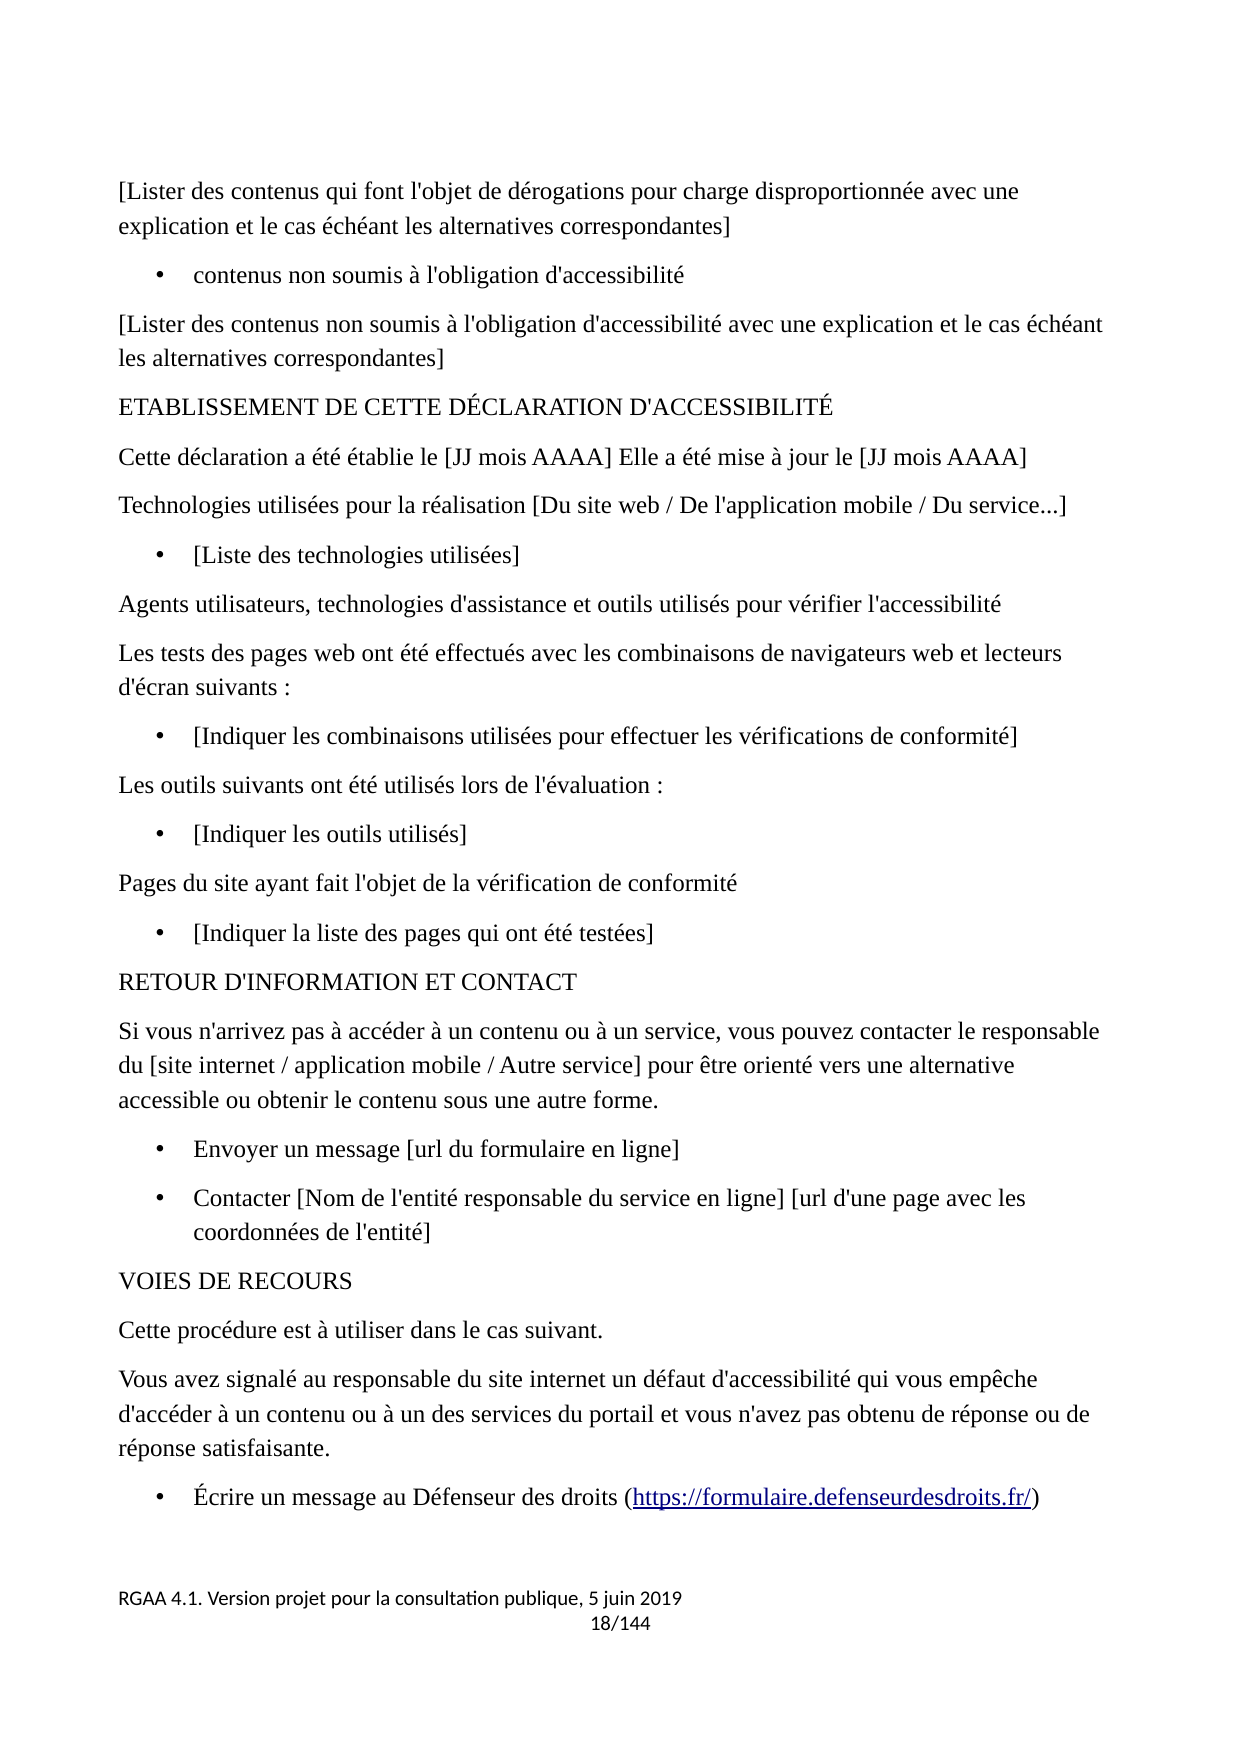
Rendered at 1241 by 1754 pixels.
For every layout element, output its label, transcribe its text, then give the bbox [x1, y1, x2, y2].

text Si vous n'arrivez pas à accéder à un contenu ou à un service, vous pouvez contacter le responsable du [site internet / application mobile / Autre service] pour être orienté vers une alternative accessible ou obtenir le contenu sous une autre forme. [118, 1016, 1122, 1113]
text Agents utilisateurs, technologies d'assistance et outils utilisés pour vérifier l'accessibilité [118, 589, 1122, 617]
list [Liste des technologies utilisées] [156, 540, 1122, 568]
list [Indiquer les combinaisons utilisées pour effectuer les vérifications de conformité] [156, 721, 1122, 750]
text Vous avez signalé au responsable du site internet un défaut d'accessibilité qui vous empêche d'accéder à un contenu ou à un des services du portail et vous n'avez pas obtenu de réponse ou de réponse satisfaisante. [118, 1364, 1122, 1462]
text VOIES DE RECOURS [118, 1266, 1122, 1295]
text Technologies utilisées pour la réalisation [Du site web / De l'application mobile / Du service...] [118, 491, 1122, 519]
text ETABLISSEMENT DE CETTE DÉCLARATION D'ACCESSIBILITÉ [118, 392, 1122, 421]
list Envoyer un message [url du formulaire en ligne] [156, 1134, 1122, 1162]
text Cette déclaration a été établie le [JJ mois AAAA] Elle a été mise à jour le [JJ mois AAAA] [118, 442, 1122, 470]
list Écrire un message au Défenseur des droits (https://formulaire.defenseurdesdroits.fr/) [156, 1482, 1122, 1511]
text Les outils suivants ont été utilisés lors de l'évaluation : [118, 770, 1122, 799]
text Pages du site ayant fait l'objet de la vérification de conformité [118, 868, 1122, 897]
list contenus non soumis à l'obligation d'accessibilité [156, 260, 1122, 289]
text Les tests des pages web ont été effectués avec les combinaisons de navigateurs web et lecteurs d'écran suivants : [118, 638, 1122, 701]
list [Indiquer la liste des pages qui ont été testées] [156, 918, 1122, 946]
text [Lister des contenus non soumis à l'obligation d'accessibilité avec une explication et le cas échéant les alternatives correspondantes] [118, 309, 1122, 372]
text [Lister des contenus qui font l'objet de dérogations pour charge disproportionnée avec une explication et le cas échéant les alternatives correspondantes] [118, 176, 1122, 239]
text Cette procédure est à utiliser dans le cas suivant. [118, 1315, 1122, 1344]
list [Indiquer les outils utilisés] [156, 819, 1122, 848]
text RETOUR D'INFORMATION ET CONTACT [118, 967, 1122, 995]
list Contacter [Nom de l'entité responsable du service en ligne] [url d'une page avec les coordonnées de l'entité] [156, 1183, 1122, 1246]
